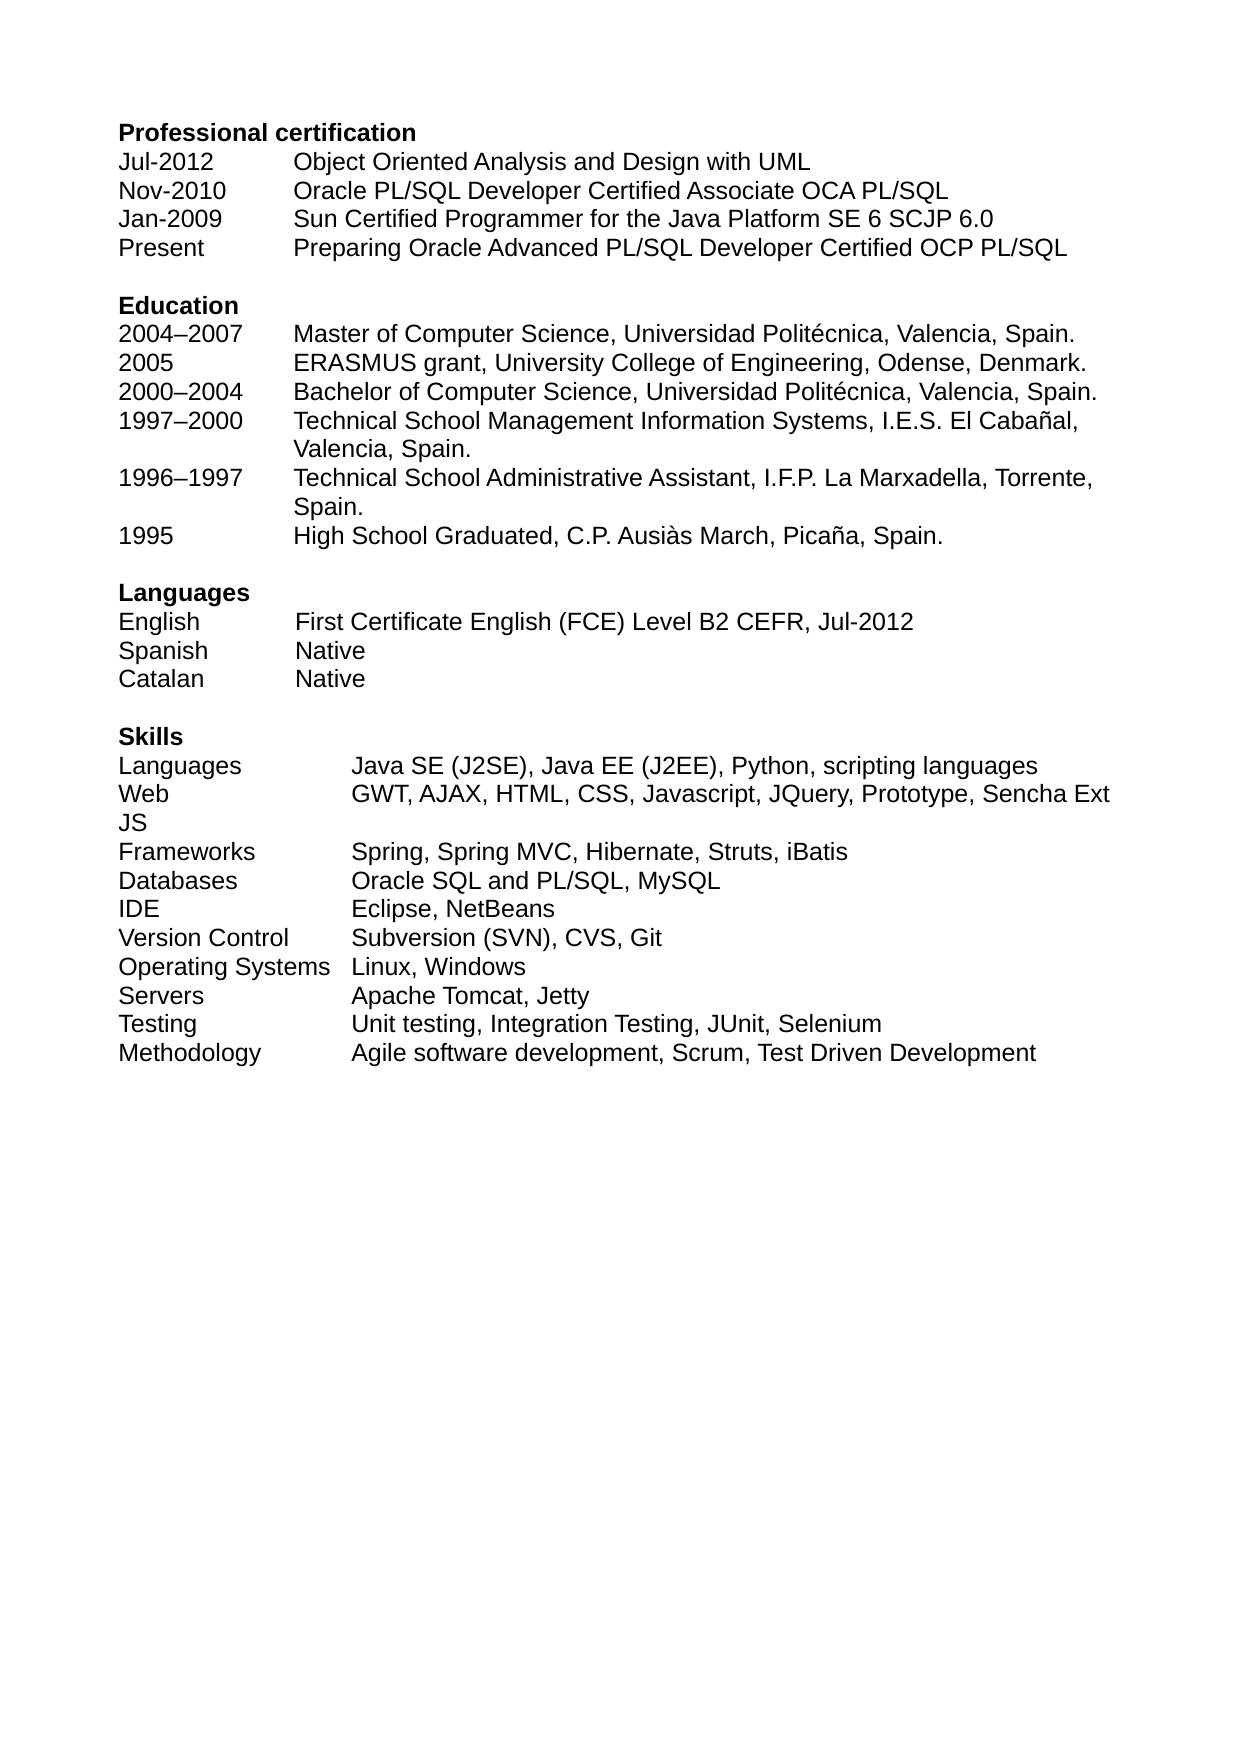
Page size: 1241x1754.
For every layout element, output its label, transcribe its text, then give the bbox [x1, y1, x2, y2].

text 2005 ERASMUS grant, University College of Engineering, Odense, Denmark. [118, 348, 1122, 377]
text Spanish Native [118, 636, 1122, 664]
subtitle Education [118, 291, 1122, 319]
text 2004–2007 Master of Computer Science, Universidad Politécnica, Valencia, Spain. [118, 319, 1122, 348]
subtitle Professional certification [118, 118, 1122, 147]
text Frameworks Spring, Spring MVC, Hibernate, Struts, iBatis [118, 837, 1122, 866]
text 1995 High School Graduated, C.P. Ausiàs March, Picaña, Spain. [118, 521, 1122, 549]
subtitle Languages [118, 578, 1122, 607]
text Testing Unit testing, Integration Testing, JUnit, Selenium [118, 1009, 1122, 1038]
text Methodology Agile software development, Scrum, Test Driven Development [118, 1038, 1122, 1067]
subtitle Skills [118, 722, 1122, 751]
text Databases Oracle SQL and PL/SQL, MySQL [118, 866, 1122, 894]
text Catalan Native [118, 664, 1122, 693]
text English First Certificate English (FCE) Level B2 CEFR, Jul-2012 [118, 607, 1122, 636]
text IDE Eclipse, NetBeans [118, 894, 1122, 923]
text Web GWT, AJAX, HTML, CSS, Javascript, JQuery, Prototype, Sencha Ext JS [118, 779, 1122, 837]
text Version Control Subversion (SVN), CVS, Git [118, 923, 1122, 952]
text 1997–2000 Technical School Management Information Systems, I.E.S. El Cabañal, Valencia, Spain. [118, 406, 1122, 463]
text Present Preparing Oracle Advanced PL/SQL Developer Certified OCP PL/SQL [118, 233, 1122, 262]
text Operating Systems Linux, Windows [118, 952, 1122, 981]
text Nov-2010 Oracle PL/SQL Developer Certified Associate OCA PL/SQL [118, 176, 1122, 204]
text Servers Apache Tomcat, Jetty [118, 981, 1122, 1009]
text 1996–1997 Technical School Administrative Assistant, I.F.P. La Marxadella, Torrente, Spain. [118, 463, 1122, 521]
text 2000–2004 Bachelor of Computer Science, Universidad Politécnica, Valencia, Spain. [118, 377, 1122, 406]
text Languages Java SE (J2SE), Java EE (J2EE), Python, scripting languages [118, 751, 1122, 779]
text Jan-2009 Sun Certified Programmer for the Java Platform SE 6 SCJP 6.0 [118, 204, 1122, 233]
text Jul-2012 Object Oriented Analysis and Design with UML [118, 147, 1122, 176]
